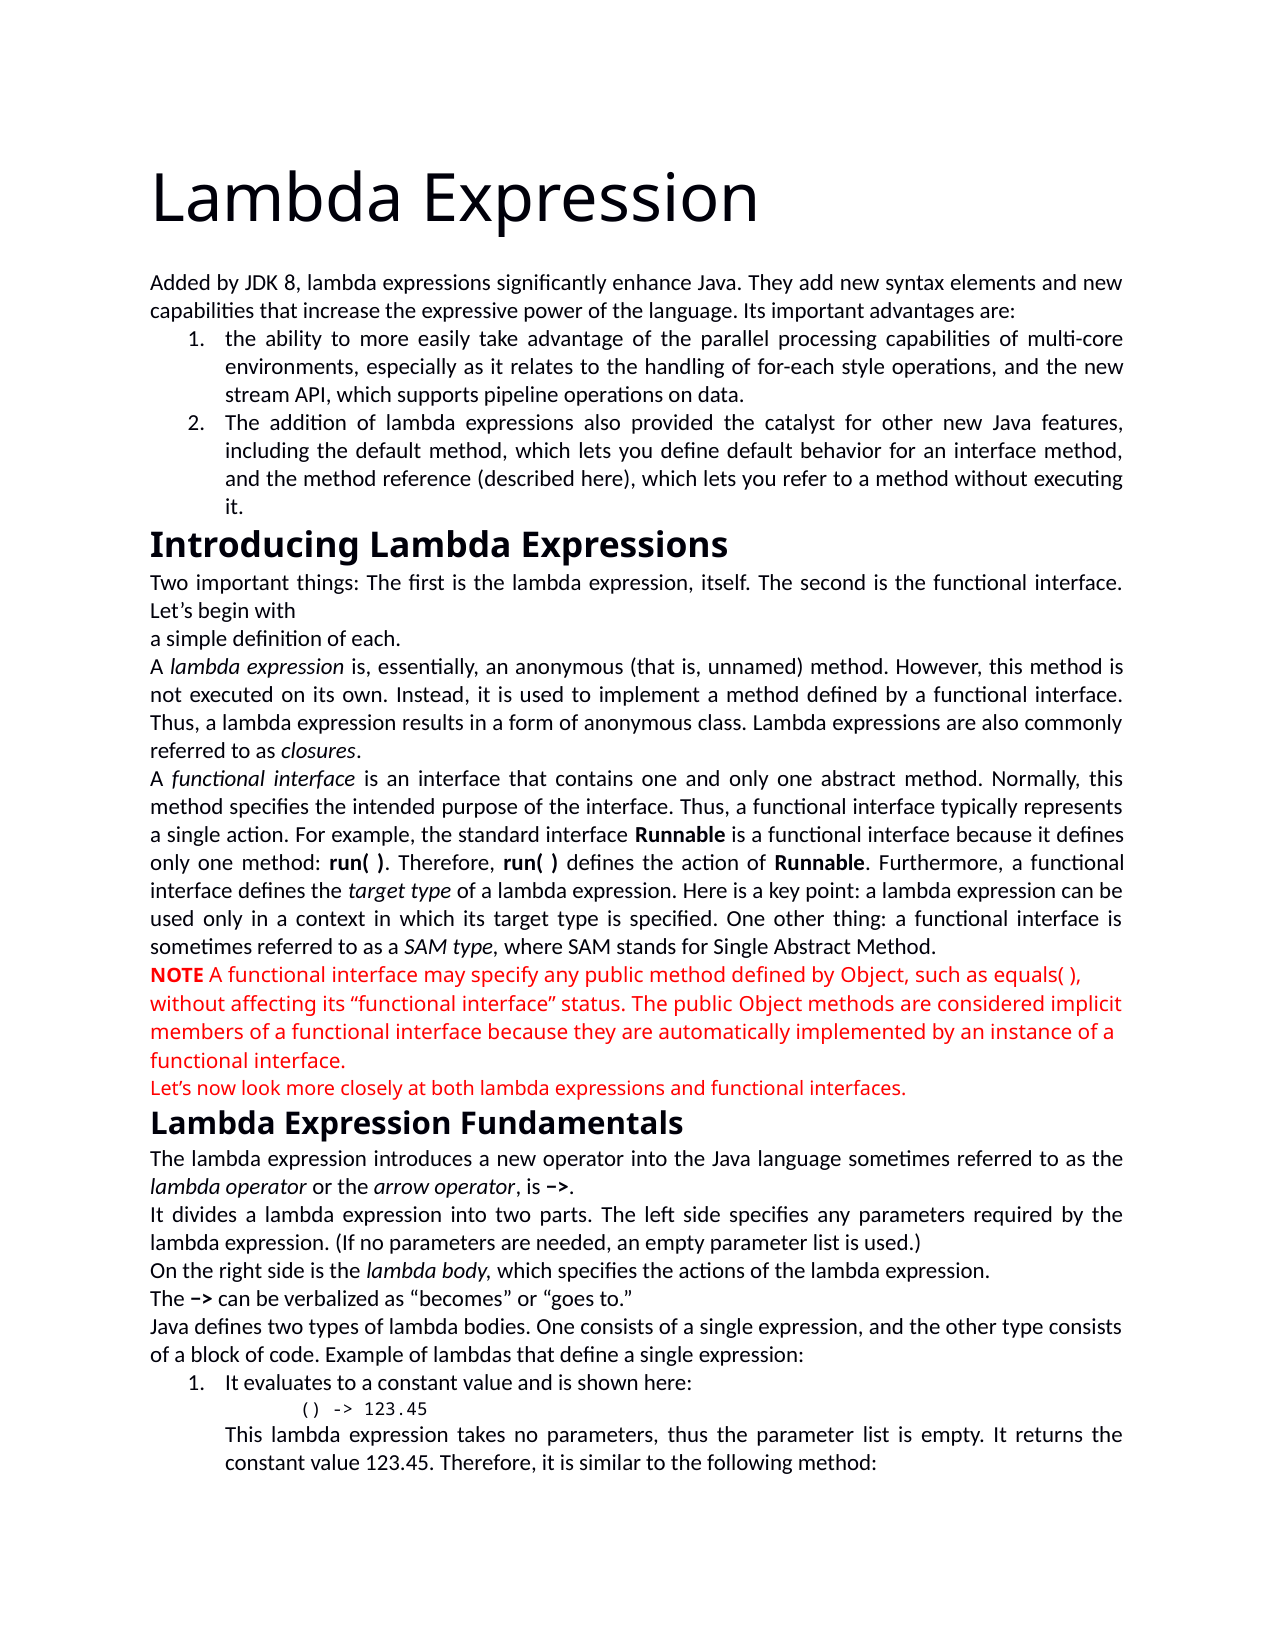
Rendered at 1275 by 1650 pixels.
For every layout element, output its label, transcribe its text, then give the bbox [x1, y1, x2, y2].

text a simple definition of each. [150, 624, 1125, 652]
text NOTE A functional interface may specify any public method defined by Object, such as equals( ), without affecting its “functional interface” status. The public Object methods are considered implicit members of a functional interface because they are automatically implemented by an instance of a functional interface. [150, 961, 1125, 1074]
list The addition of lambda expressions also provided the catalyst for other new Java features, including the default method, which lets you define default behavior for an interface method, and the method reference (described here), which lets you refer to a method without executing it. [187, 408, 1125, 520]
list This lambda expression takes no parameters, thus the parameter list is empty. It returns the constant value 123.45. Therefore, it is similar to the following method: [225, 1420, 1125, 1476]
list It evaluates to a constant value and is shown here: [187, 1368, 1125, 1396]
text A functional interface is an interface that contains one and only one abstract method. Normally, this method specifies the intended purpose of the interface. Thus, a functional interface typically represents a single action. For example, the standard interface Runnable is a functional interface because it defines only one method: run( ). Therefore, run( ) defines the action of Runnable. Furthermore, a functional interface defines the target type of a lambda expression. Here is a key point: a lambda expression can be used only in a context in which its target type is specified. One other thing: a functional interface is sometimes referred to as a SAM type, where SAM stands for Single Abstract Method. [150, 764, 1125, 961]
text Added by JDK 8, lambda expressions significantly enhance Java. They add new syntax elements and new capabilities that increase the expressive power of the language. Its important advantages are: [150, 268, 1125, 324]
text Introducing Lambda Expressions [150, 520, 1125, 568]
list the ability to more easily take advantage of the parallel processing capabilities of multi-core environments, especially as it relates to the handling of for-each style operations, and the new stream API, which supports pipeline operations on data. [187, 324, 1125, 408]
text Java defines two types of lambda bodies. One consists of a single expression, and the other type consists of a block of code. Example of lambdas that define a single expression: [150, 1312, 1125, 1368]
text On the right side is the lambda body, which specifies the actions of the lambda expression. [150, 1256, 1125, 1284]
text The −> can be verbalized as “becomes” or “goes to.” [150, 1284, 1125, 1312]
text Let’s now look more closely at both lambda expressions and functional interfaces. [150, 1074, 1125, 1101]
list () -> 123.45 [225, 1396, 1125, 1420]
text Lambda Expression Fundamentals [150, 1101, 1125, 1144]
text It divides a lambda expression into two parts. The left side specifies any parameters required by the lambda expression. (If no parameters are needed, an empty parameter list is used.) [150, 1200, 1125, 1256]
text A lambda expression is, essentially, an anonymous (that is, unnamed) method. However, this method is not executed on its own. Instead, it is used to implement a method defined by a functional interface. Thus, a lambda expression results in a form of anonymous class. Lambda expressions are also commonly referred to as closures. [150, 652, 1125, 764]
text The lambda expression introduces a new operator into the Java language sometimes referred to as the lambda operator or the arrow operator, is −>. [150, 1144, 1125, 1200]
text Two important things: The first is the lambda expression, itself. The second is the functional interface. Let’s begin with [150, 568, 1125, 624]
text Lambda Expression [150, 150, 1125, 241]
